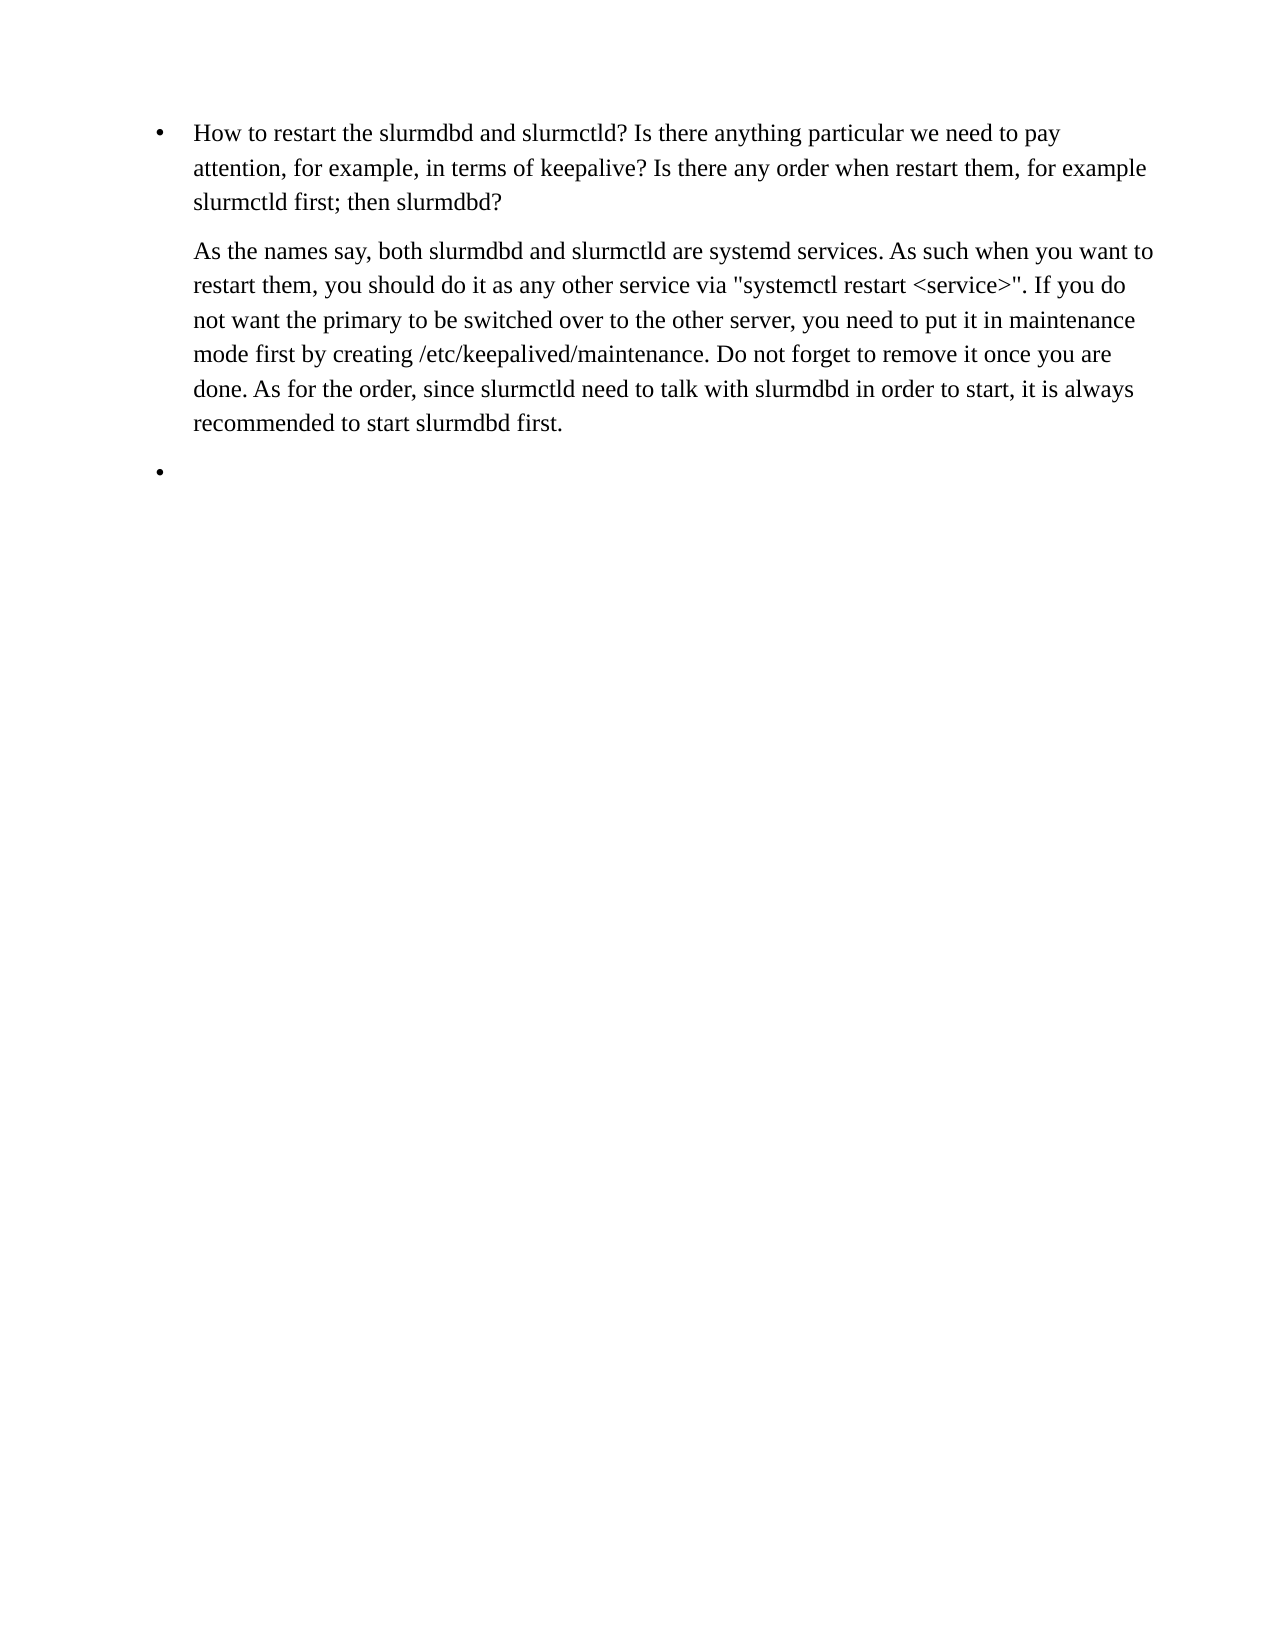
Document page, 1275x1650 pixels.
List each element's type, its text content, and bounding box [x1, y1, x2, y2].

list How to restart the slurmdbd and slurmctld? Is there anything particular we need to pay attention, for example, in terms of keepalive? Is there any order when restart them, for example slurmctld first; then slurmdbd? [156, 118, 1157, 216]
list As the names say, both slurmdbd and slurmctld are systemd services. As such when you want to restart them, you should do it as any other service via "systemctl restart <service>". If you do not want the primary to be switched over to the other server, you need to put it in maintenance mode first by creating /etc/keepalived/maintenance. Do not forget to remove it once you are done. As for the order, since slurmctld need to talk with slurmdbd in order to start, it is always recommended to start slurmdbd first. [156, 236, 1157, 437]
